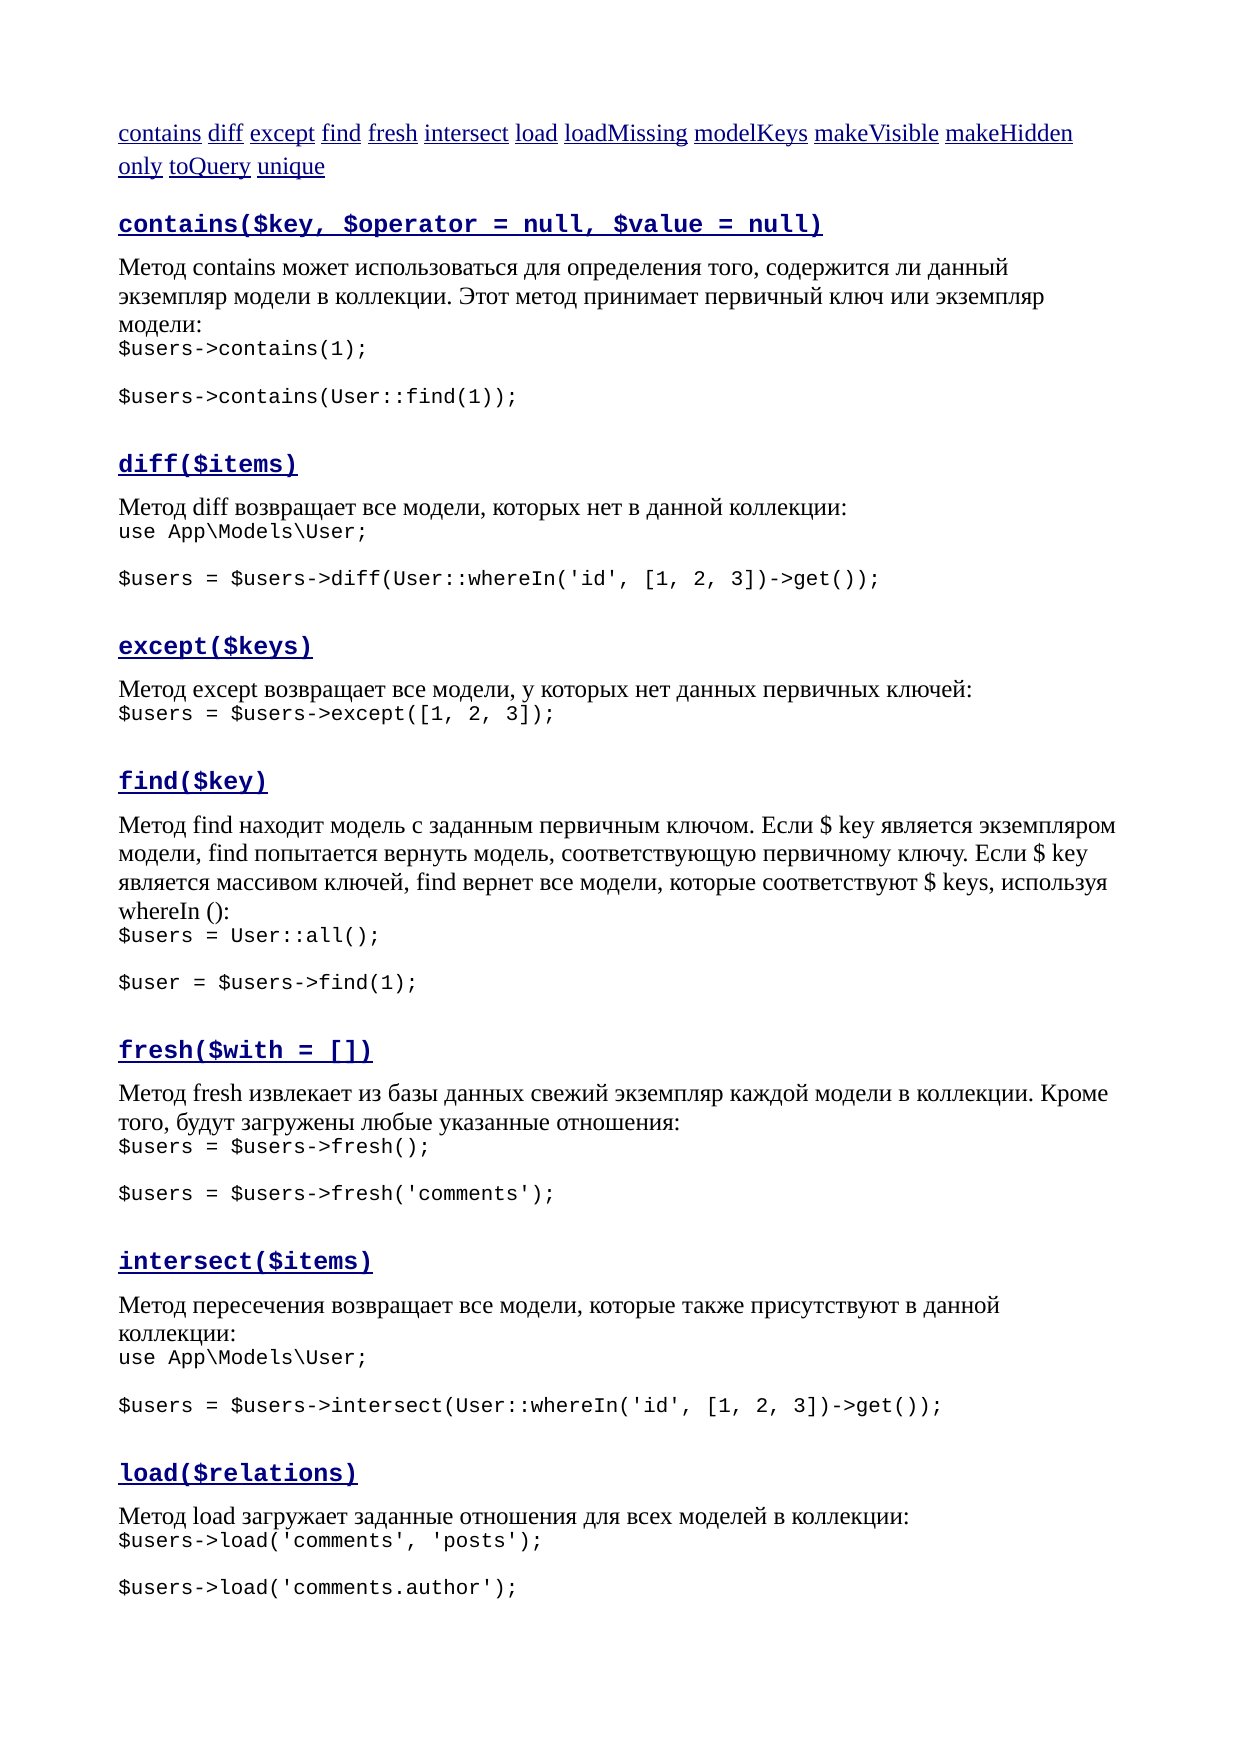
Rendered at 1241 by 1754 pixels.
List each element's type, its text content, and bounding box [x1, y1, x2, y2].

text Метод contains может использоваться для определения того, содержится ли данный экземпляр модели в коллекции. Этот метод принимает первичный ключ или экземпляр модели: [118, 252, 1122, 338]
text $users = $users->fresh(); [118, 1136, 1122, 1160]
subtitle contains($key, $operator = null, $value = null) [118, 211, 1122, 239]
subtitle load($relations) [118, 1460, 1122, 1488]
subtitle except($keys) [118, 634, 1122, 662]
subtitle fresh($with = []) [118, 1038, 1122, 1066]
text Метод diff возвращает все модели, которых нет в данной коллекции: [118, 492, 1122, 521]
text $users->contains(User::find(1)); [118, 386, 1122, 409]
text $users->load('comments.author'); [118, 1577, 1122, 1601]
text Метод пересечения возвращает все модели, которые также присутствуют в данной коллекции: [118, 1290, 1122, 1347]
text contains diff except find fresh intersect load loadMissing modelKeys makeVisible makeHidden only toQuery unique [118, 118, 1122, 180]
text $users = $users->diff(User::whereIn('id', [1, 2, 3])->get()); [118, 568, 1122, 592]
text $users = User::all(); [118, 925, 1122, 948]
text $users->contains(1); [118, 338, 1122, 362]
text Метод fresh извлекает из базы данных свежий экземпляр каждой модели в коллекции. Кроме того, будут загружены любые указанные отношения: [118, 1078, 1122, 1136]
text $users->load('comments', 'posts'); [118, 1530, 1122, 1553]
subtitle intersect($items) [118, 1249, 1122, 1277]
subtitle find($key) [118, 769, 1122, 797]
text use App\Models\User; [118, 1347, 1122, 1371]
text $users = $users->except([1, 2, 3]); [118, 703, 1122, 727]
text Метод load загружает заданные отношения для всех моделей в коллекции: [118, 1501, 1122, 1530]
text Метод except возвращает все модели, у которых нет данных первичных ключей: [118, 674, 1122, 703]
text $users = $users->intersect(User::whereIn('id', [1, 2, 3])->get()); [118, 1394, 1122, 1418]
text use App\Models\User; [118, 521, 1122, 544]
text Метод find находит модель с заданным первичным ключом. Если $ key является экземпляром модели, find попытается вернуть модель, соответствующую первичному ключу. Если $ key является массивом ключей, find вернет все модели, которые соответствуют $ keys, используя whereIn (): [118, 810, 1122, 925]
subtitle diff($items) [118, 451, 1122, 479]
text $user = $users->find(1); [118, 972, 1122, 996]
text $users = $users->fresh('comments'); [118, 1183, 1122, 1207]
